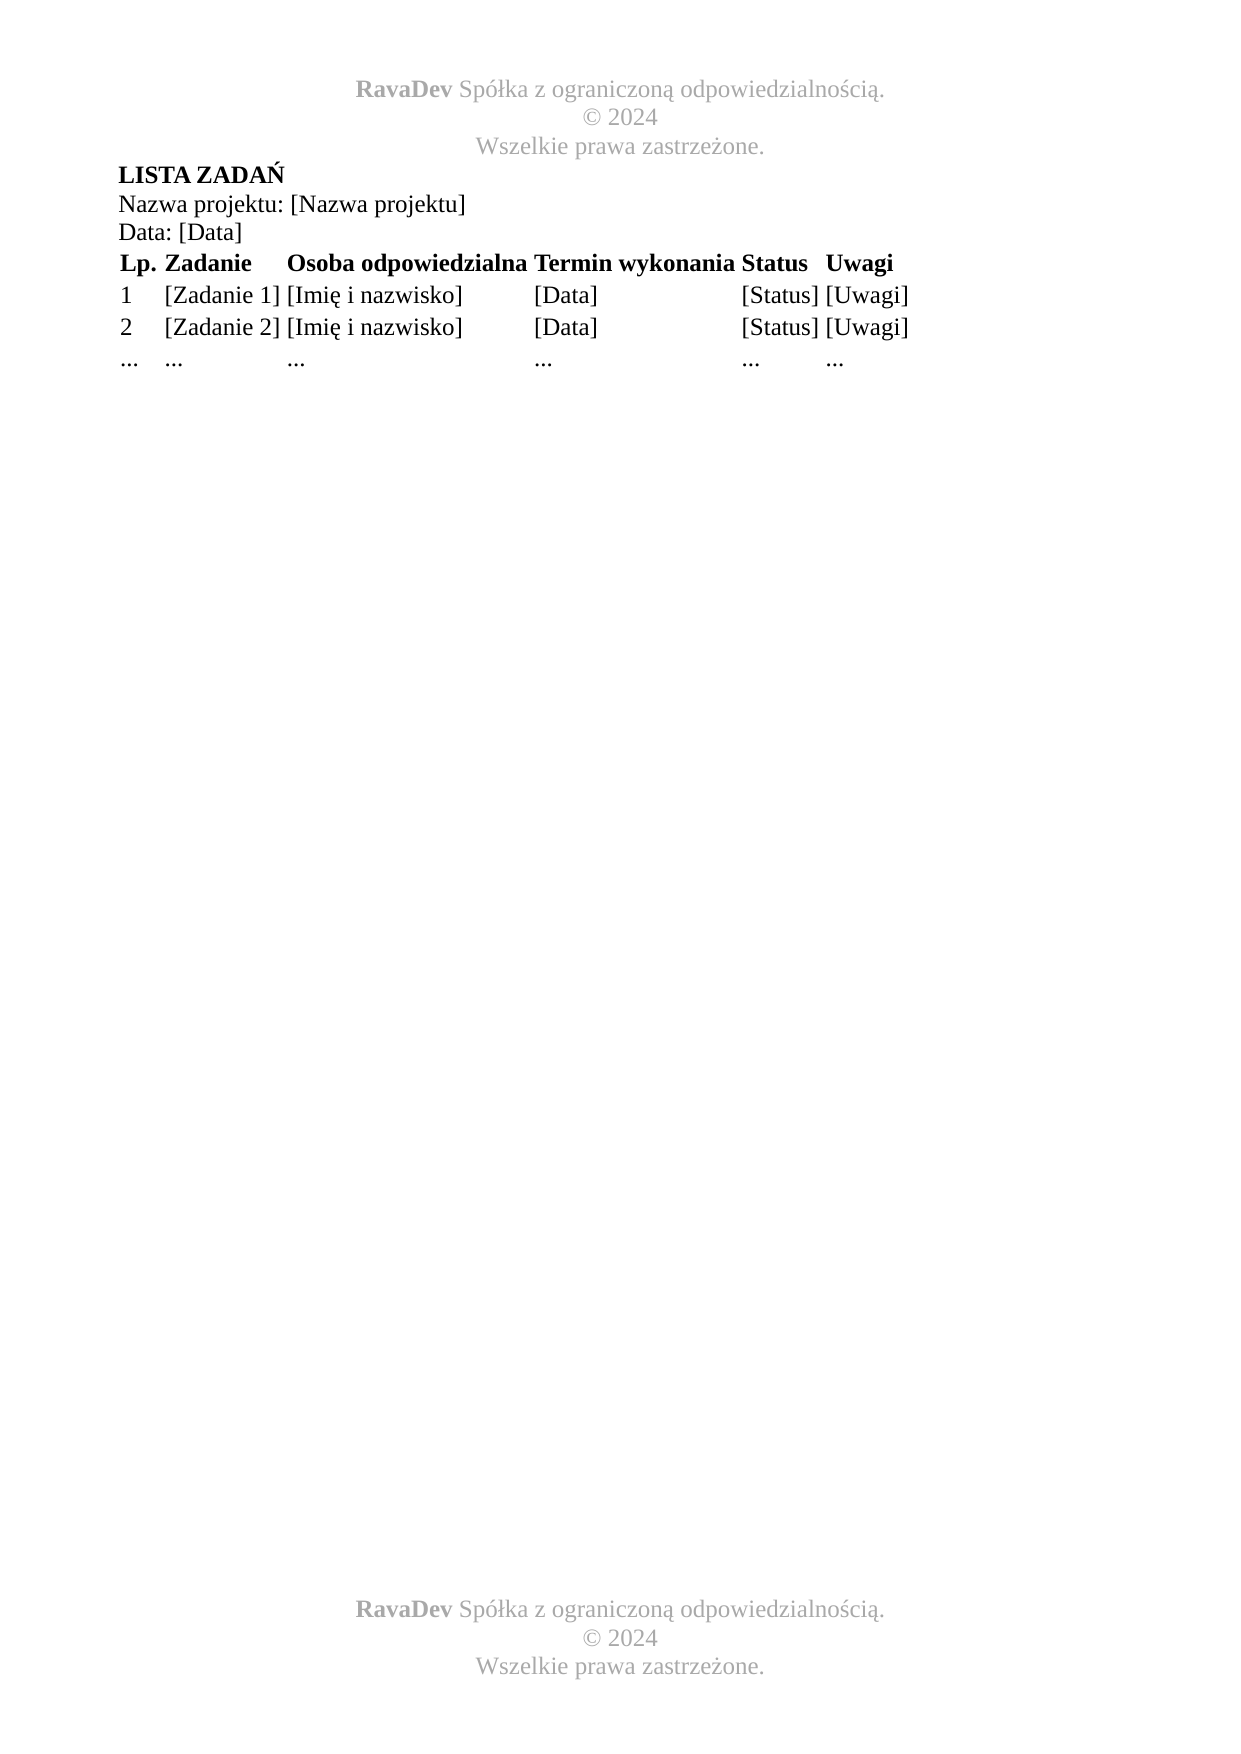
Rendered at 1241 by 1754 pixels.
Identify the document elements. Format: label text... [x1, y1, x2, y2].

table_cell [Uwagi] [824, 310, 915, 342]
table_header Termin wykonania [532, 246, 740, 278]
table_cell ... [163, 342, 285, 374]
table_cell [Zadanie 2] [163, 310, 285, 342]
table_cell [Status] [740, 278, 824, 310]
table_cell [Imię i nazwisko] [285, 278, 532, 310]
table_cell ... [824, 342, 915, 374]
table_header Lp. [118, 246, 163, 278]
table_header Status [740, 246, 824, 278]
table_cell [Data] [532, 278, 740, 310]
table_cell [Status] [740, 310, 824, 342]
table_header Osoba odpowiedzialna [285, 246, 532, 278]
table_cell ... [740, 342, 824, 374]
table_header Zadanie [163, 246, 285, 278]
table_cell 1 [118, 278, 163, 310]
table_cell [Data] [532, 310, 740, 342]
table_cell [Zadanie 1] [163, 278, 285, 310]
table_header Uwagi [824, 246, 915, 278]
table_cell [Uwagi] [824, 278, 915, 310]
table_cell [Imię i nazwisko] [285, 310, 532, 342]
table_cell 2 [118, 310, 163, 342]
table_cell ... [532, 342, 740, 374]
table_cell ... [118, 342, 163, 374]
table_cell ... [285, 342, 532, 374]
text LISTA ZADAŃ Nazwa projektu: [Nazwa projektu] Data: [Data] [118, 160, 1122, 246]
